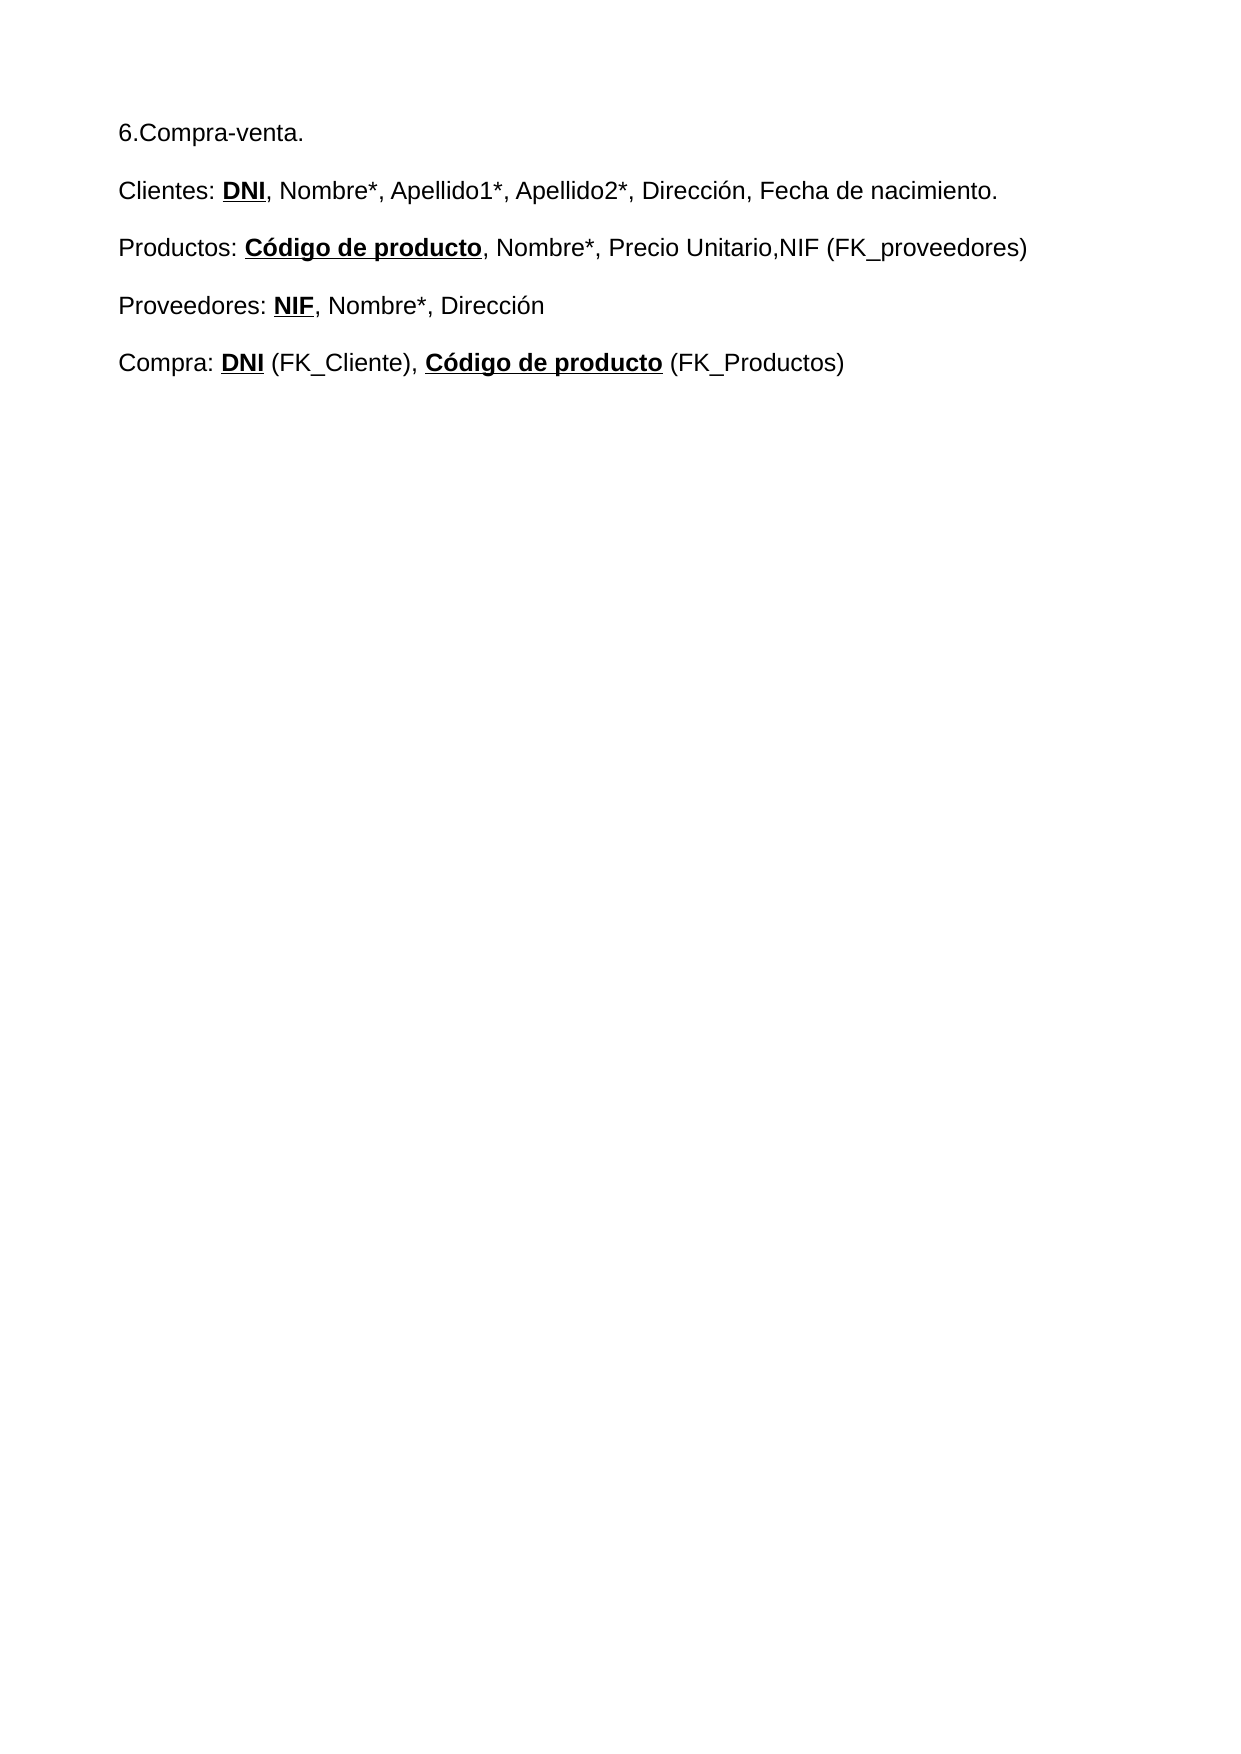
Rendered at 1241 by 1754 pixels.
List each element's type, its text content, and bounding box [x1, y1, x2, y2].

text 6.Compra-venta. [118, 118, 1122, 147]
text Productos: Código de producto, Nombre*, Precio Unitario,NIF (FK_proveedores) [118, 233, 1122, 262]
text Compra: DNI (FK_Cliente), Código de producto (FK_Productos) [118, 348, 1122, 377]
text Proveedores: NIF, Nombre*, Dirección [118, 291, 1122, 319]
text Clientes: DNI, Nombre*, Apellido1*, Apellido2*, Dirección, Fecha de nacimiento. [118, 176, 1122, 204]
